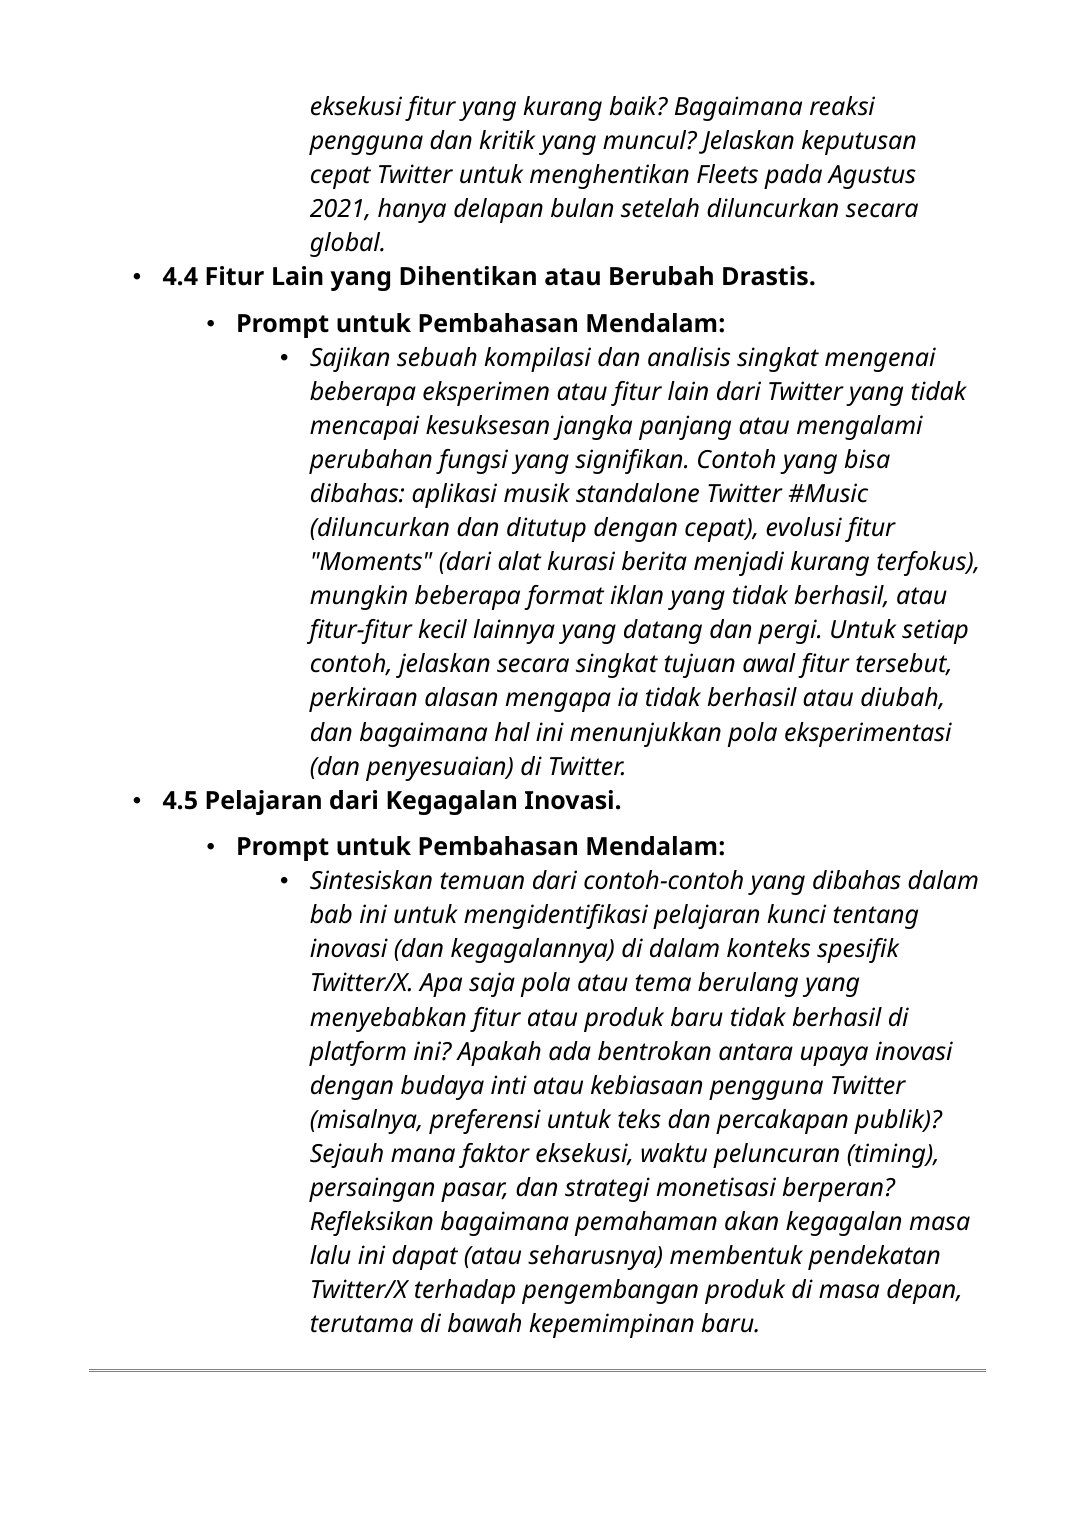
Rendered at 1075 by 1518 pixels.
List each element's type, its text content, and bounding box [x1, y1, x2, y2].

list eksekusi fitur yang kurang baik? Bagaimana reaksi pengguna dan kritik yang muncul? Jelaskan keputusan cepat Twitter untuk menghentikan Fleets pada Agustus 2021, hanya delapan bulan setelah diluncurkan secara global. [280, 88, 986, 259]
list Prompt untuk Pembahasan Mendalam: [206, 829, 986, 863]
list Sintesiskan temuan dari contoh-contoh yang dibahas dalam bab ini untuk mengidentifikasi pelajaran kunci tentang inovasi (dan kegagalannya) di dalam konteks spesifik Twitter/X. Apa saja pola atau tema berulang yang menyebabkan fitur atau produk baru tidak berhasil di platform ini? Apakah ada bentrokan antara upaya inovasi dengan budaya inti atau kebiasaan pengguna Twitter (misalnya, preferensi untuk teks dan percakapan publik)? Sejauh mana faktor eksekusi, waktu peluncuran (timing), persaingan pasar, dan strategi monetisasi berperan? Refleksikan bagaimana pemahaman akan kegagalan masa lalu ini dapat (atau seharusnya) membentuk pendekatan Twitter/X terhadap pengembangan produk di masa depan, terutama di bawah kepemimpinan baru. [280, 863, 986, 1340]
list Prompt untuk Pembahasan Mendalam: [206, 305, 986, 339]
list 4.4 Fitur Lain yang Dihentikan atau Berubah Drastis. [133, 259, 986, 293]
list Sajikan sebuah kompilasi dan analisis singkat mengenai beberapa eksperimen atau fitur lain dari Twitter yang tidak mencapai kesuksesan jangka panjang atau mengalami perubahan fungsi yang signifikan. Contoh yang bisa dibahas: aplikasi musik standalone Twitter #Music (diluncurkan dan ditutup dengan cepat), evolusi fitur "Moments" (dari alat kurasi berita menjadi kurang terfokus), mungkin beberapa format iklan yang tidak berhasil, atau fitur-fitur kecil lainnya yang datang dan pergi. Untuk setiap contoh, jelaskan secara singkat tujuan awal fitur tersebut, perkiraan alasan mengapa ia tidak berhasil atau diubah, dan bagaimana hal ini menunjukkan pola eksperimentasi (dan penyesuaian) di Twitter. [280, 339, 986, 782]
list 4.5 Pelajaran dari Kegagalan Inovasi. [133, 782, 986, 816]
